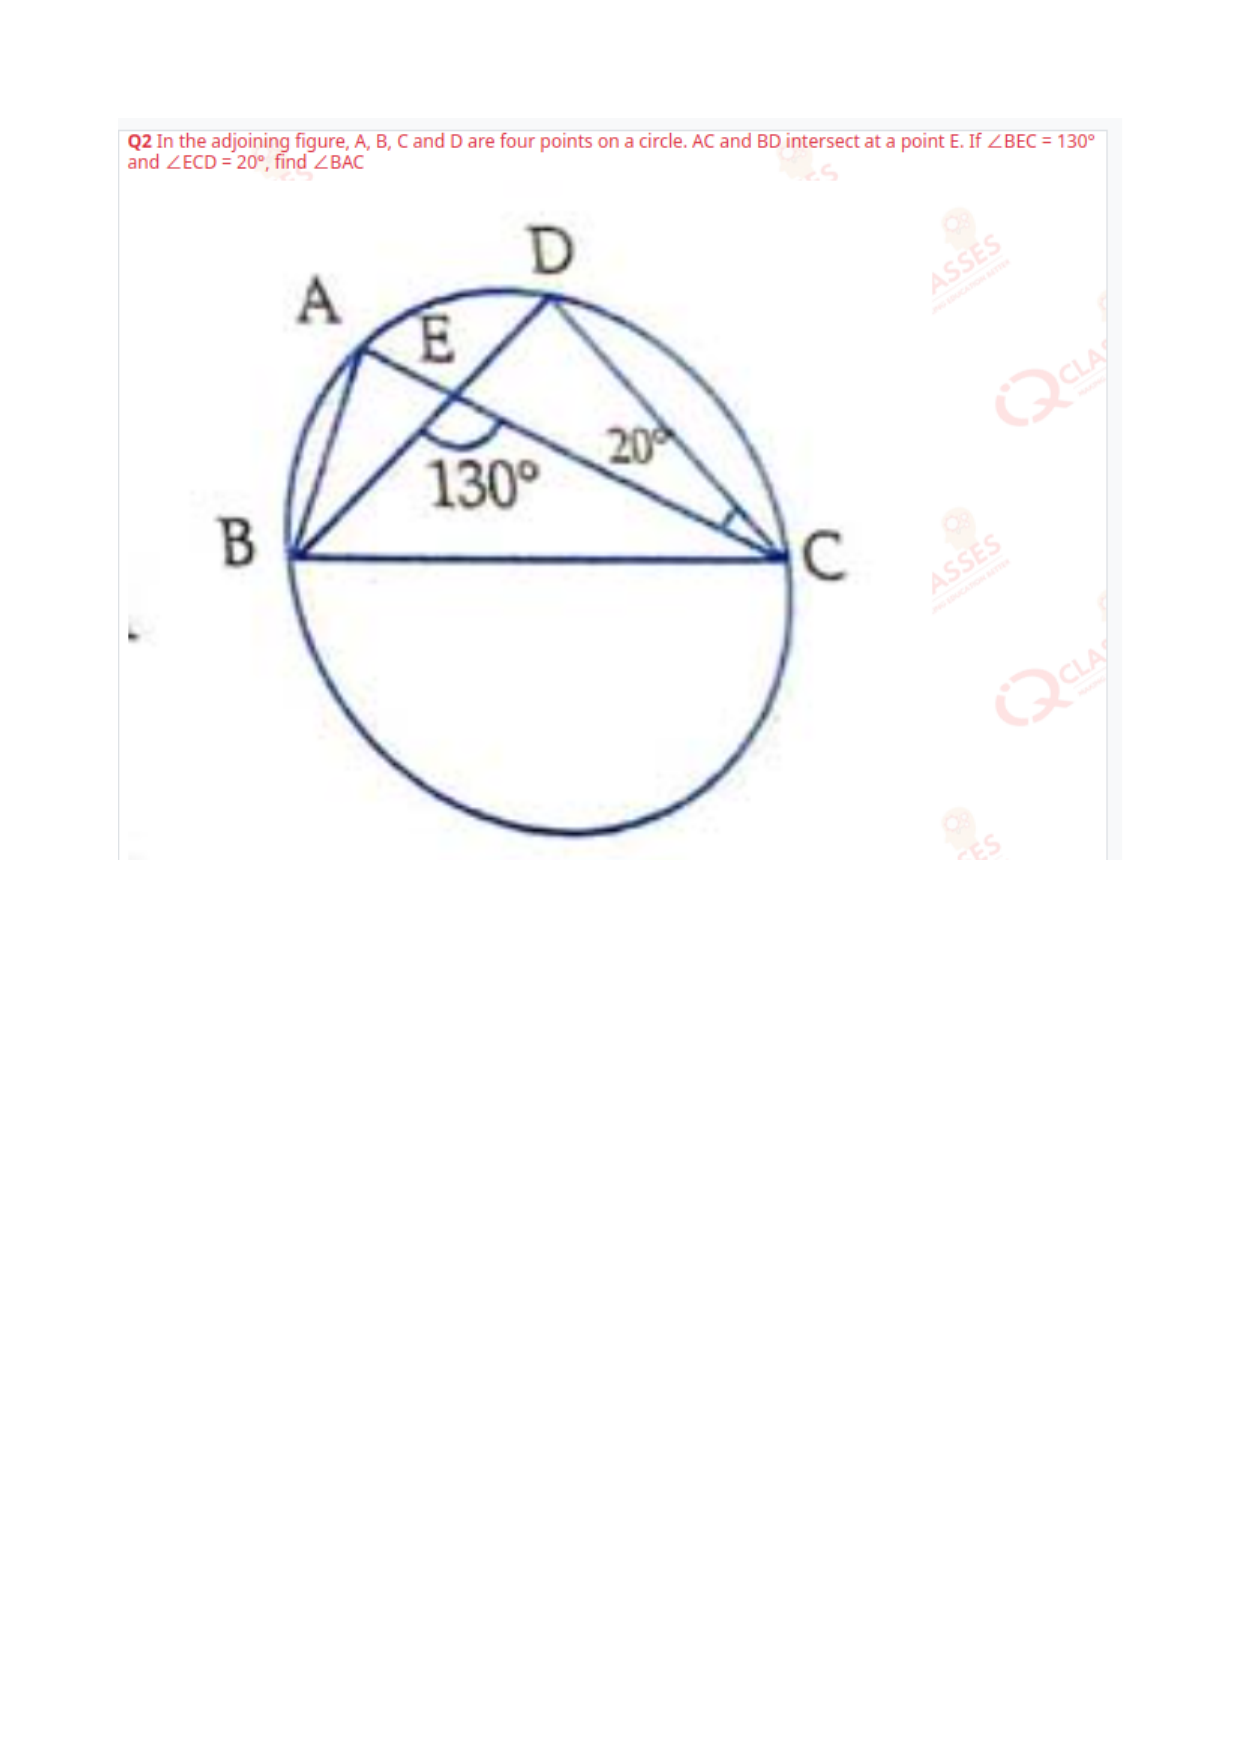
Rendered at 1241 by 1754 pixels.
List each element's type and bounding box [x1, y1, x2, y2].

picture [118, 118, 1123, 860]
